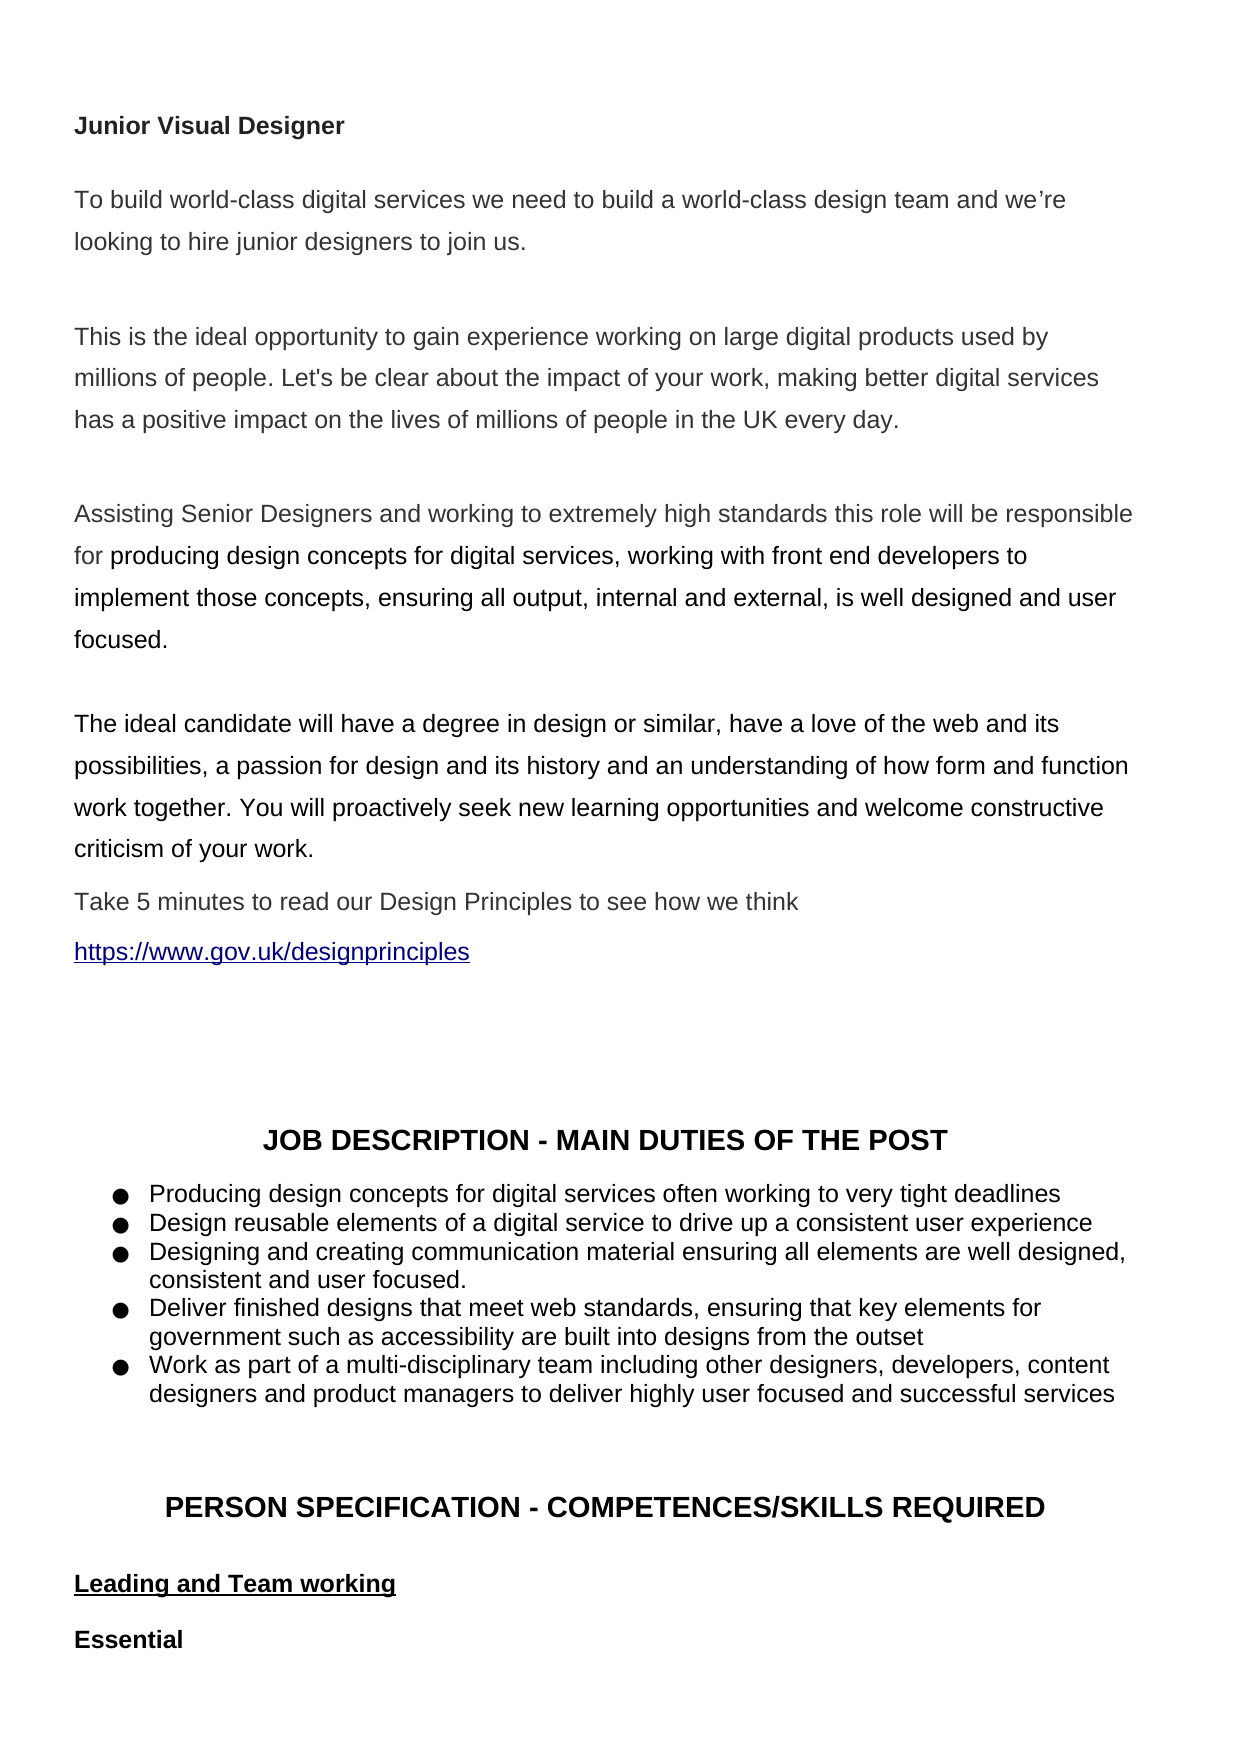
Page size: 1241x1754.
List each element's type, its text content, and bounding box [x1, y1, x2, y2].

text Leading and Team working [74, 1570, 1137, 1598]
text The ideal candidate will have a degree in design or similar, have a love of the web and its possibilities, a passion for design and its history and an understanding of how form and function work together. You will proactively seek new learning opportunities and welcome constructive criticism of your work. [74, 710, 1137, 863]
text To build world-class digital services we need to build a world-class design team and we’re looking to hire junior designers to join us. [74, 186, 1137, 256]
subtitle PERSON SPECIFICATION - COMPETENCES/SKILLS REQUIRED [74, 1491, 1137, 1524]
text Assisting Senior Designers and working to extremely high standards this role will be responsible for producing design concepts for digital services, working with front end developers to implement those concepts, ensuring all output, internal and external, is well designed and user focused. [74, 500, 1137, 654]
text Essential [74, 1626, 1137, 1654]
list Deliver finished designs that meet web standards, ensuring that key elements for government such as accessibility are built into designs from the outset [111, 1294, 1137, 1351]
subtitle JOB DESCRIPTION - MAIN DUTIES OF THE POST [74, 1124, 1137, 1157]
text Junior Visual Designer [74, 112, 1137, 140]
text This is the ideal opportunity to gain experience working on large digital products used by millions of people. Let's be clear about the impact of your work, making better digital services has a positive impact on the lives of millions of people in the UK every day. [74, 281, 1137, 434]
list Design reusable elements of a digital service to drive up a consistent user experience [111, 1209, 1137, 1237]
list Producing design concepts for digital services often working to very tight deadlines [111, 1180, 1137, 1209]
list Work as part of a multi-disciplinary team including other designers, developers, content designers and product managers to deliver highly user focused and successful services [111, 1351, 1137, 1407]
list Designing and creating communication material ensuring all elements are well designed, consistent and user focused. [111, 1237, 1137, 1294]
text Take 5 minutes to read our Design Principles to see how we think https://www.gov.uk/designprinciples [74, 888, 1137, 966]
